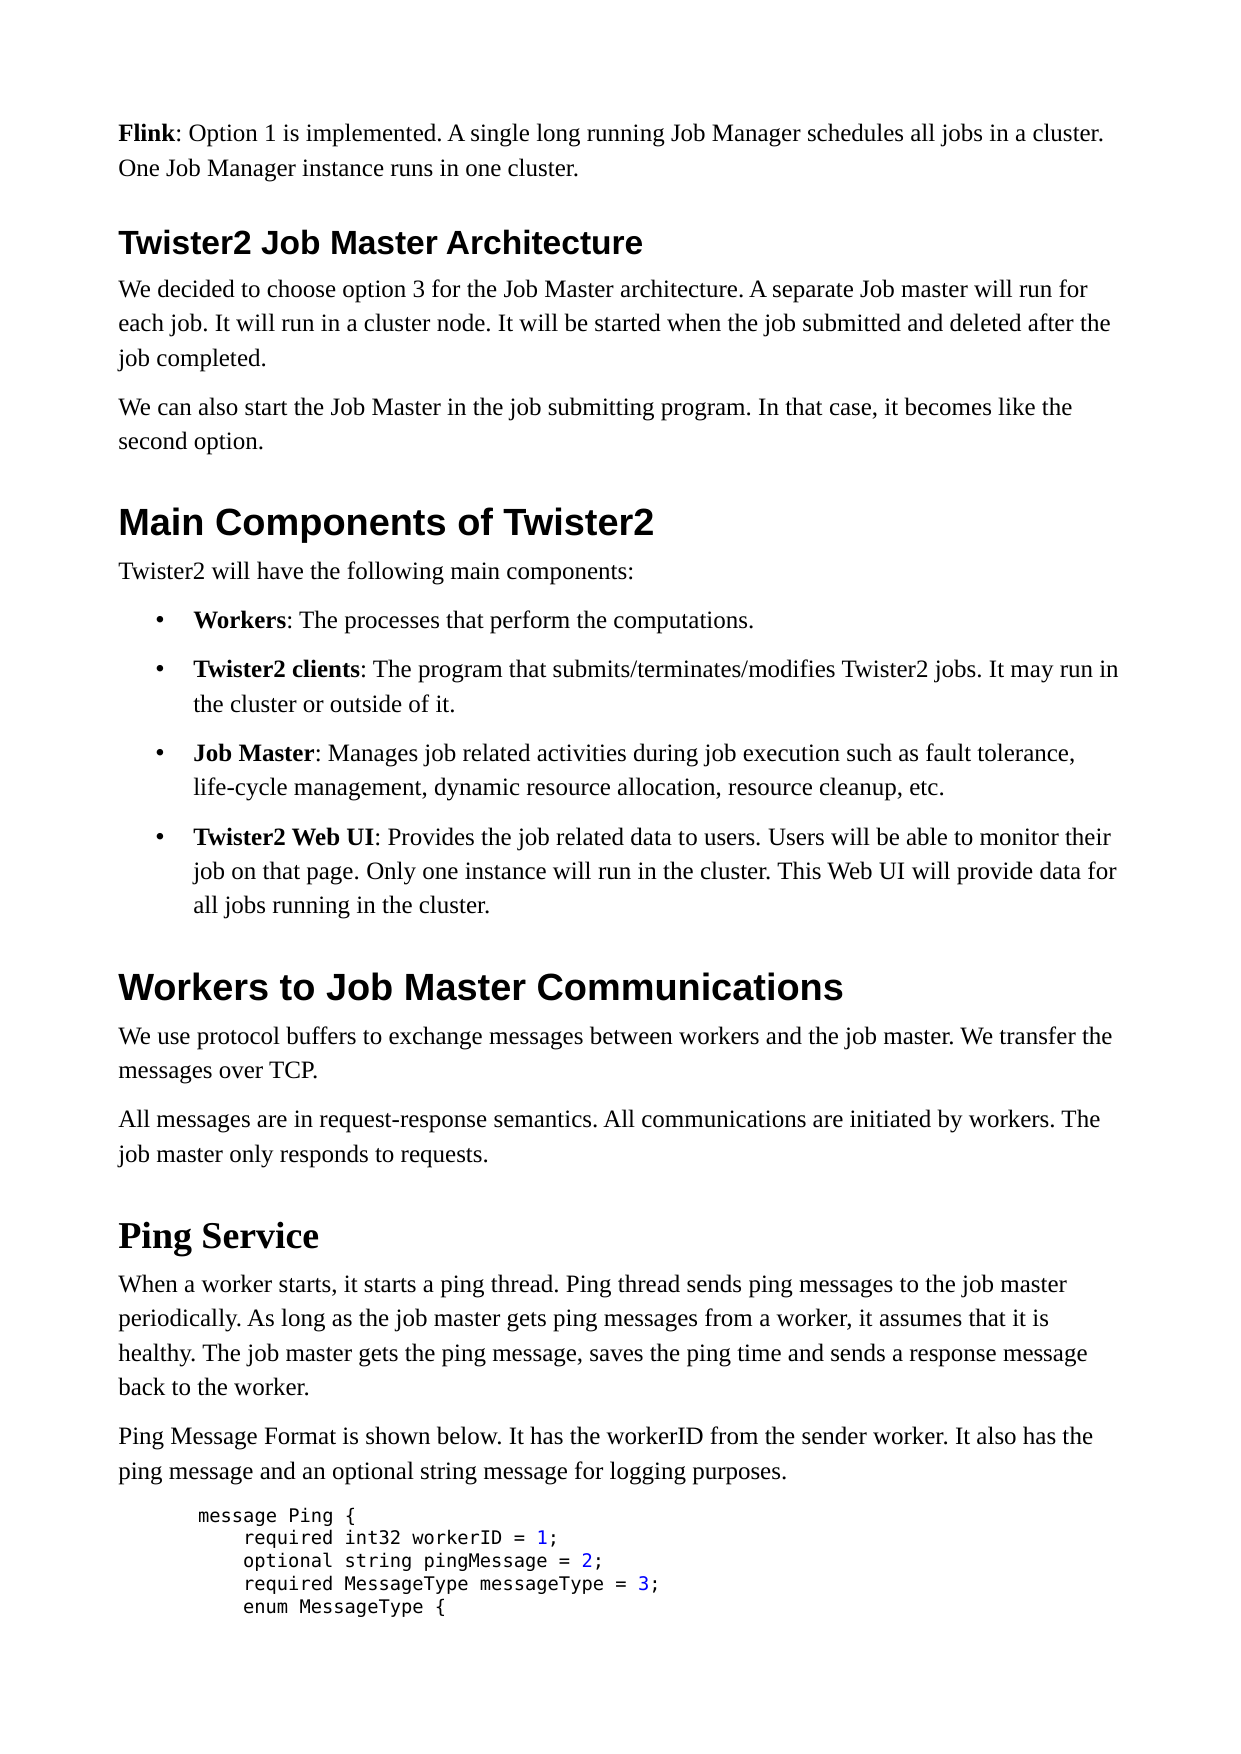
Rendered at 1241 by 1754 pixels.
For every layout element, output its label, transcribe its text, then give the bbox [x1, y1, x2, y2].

text We can also start the Job Master in the job submitting program. In that case, it becomes like the second option. [118, 392, 1122, 455]
text Twister2 will have the following main components: [118, 556, 1122, 585]
subtitle Ping Service [118, 1213, 1122, 1256]
text We decided to choose option 3 for the Job Master architecture. A separate Job master will run for each job. It will run in a cluster node. It will be started when the job submitted and deleted after the job completed. [118, 274, 1122, 371]
list Job Master: Manages job related activities during job execution such as fault tolerance, life-cycle management, dynamic resource allocation, resource cleanup, etc. [156, 738, 1122, 801]
text Ping Message Format is shown below. It has the workerID from the sender worker. It also has the ping message and an optional string message for logging purposes. [118, 1421, 1122, 1485]
table_header message Ping { required int32 workerID = 1; optional string pingMessage = 2; required MessageType messageType = 3; enum MessageType { [198, 1505, 1032, 1619]
subtitle Main Components of Twister2 [118, 500, 1122, 544]
list Workers: The processes that perform the computations. [156, 605, 1122, 634]
text When a worker starts, it starts a ping thread. Ping thread sends ping messages to the job master periodically. As long as the job master gets ping messages from a worker, it assumes that it is healthy. The job master gets the ping message, saves the ping time and sends a response message back to the worker. [118, 1269, 1122, 1401]
subtitle Twister2 Job Master Architecture [118, 222, 1122, 261]
text We use protocol buffers to exchange messages between workers and the job master. We transfer the messages over TCP. [118, 1021, 1122, 1084]
list Twister2 Web UI: Provides the job related data to users. Users will be able to monitor their job on that page. Only one instance will run in the cluster. This Web UI will provide data for all jobs running in the cluster. [156, 822, 1122, 919]
text All messages are in request-response semantics. All communications are initiated by workers. The job master only responds to requests. [118, 1104, 1122, 1167]
subtitle Workers to Job Master Communications [118, 964, 1122, 1008]
list Twister2 clients: The program that submits/terminates/modifies Twister2 jobs. It may run in the cluster or outside of it. [156, 654, 1122, 718]
text Flink: Option 1 is implemented. A single long running Job Manager schedules all jobs in a cluster. One Job Manager instance runs in one cluster. [118, 118, 1122, 181]
